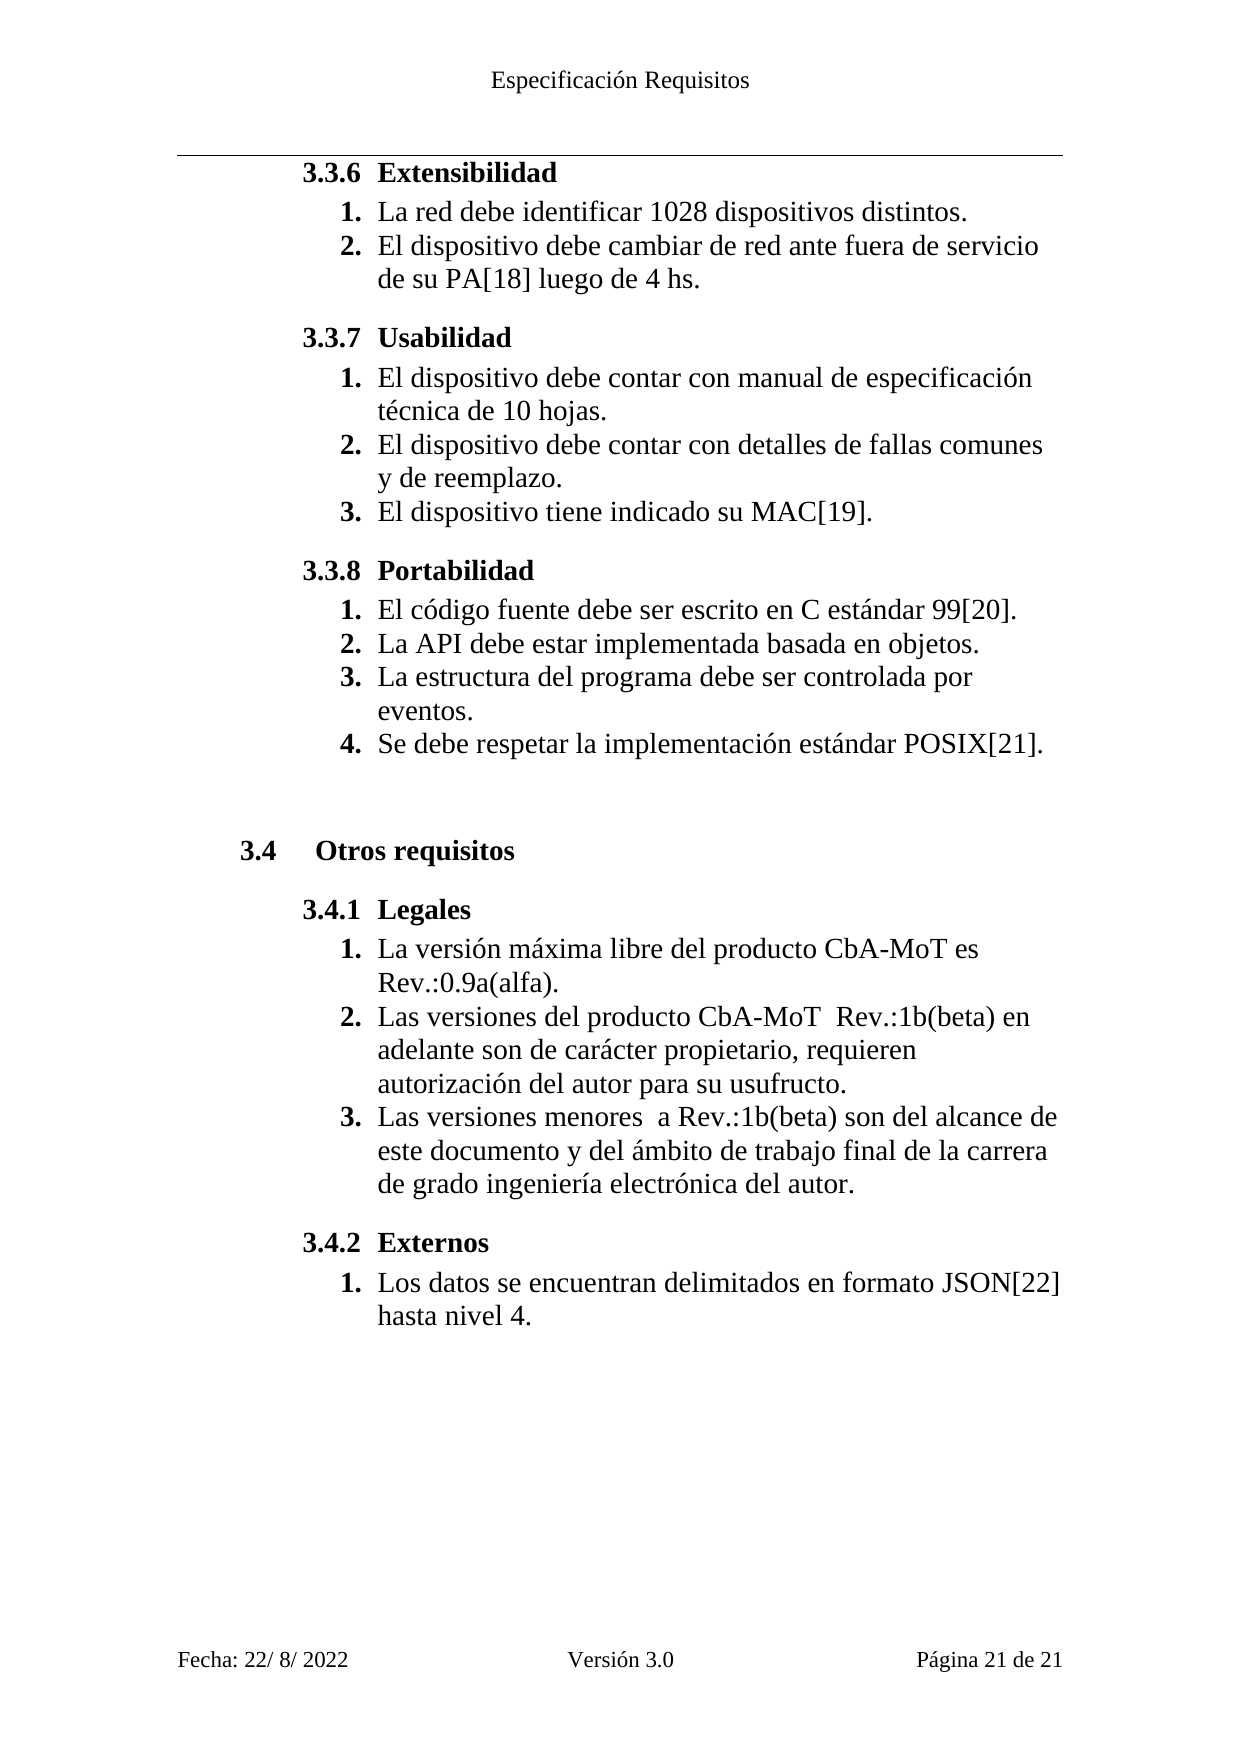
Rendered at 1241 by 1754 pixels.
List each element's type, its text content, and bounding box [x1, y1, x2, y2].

subtitle Extensibilidad [302, 156, 1063, 188]
subtitle Usabilidad [302, 320, 1063, 354]
list El dispositivo debe cambiar de red ante fuera de servicio de su PA[18] luego de 4 hs. [340, 228, 1063, 295]
list La versión máxima libre del producto CbA-MoT es Rev.:0.9a(alfa). [340, 932, 1063, 999]
list El dispositivo debe contar con detalles de fallas comunes y de reemplazo. [340, 427, 1063, 494]
list Las versiones del producto CbA-MoT Rev.:1b(beta) en adelante son de carácter propietario, requieren autorización del autor para su usufructo. [340, 999, 1063, 1099]
list El dispositivo debe contar con manual de especificación técnica de 10 hojas. [340, 360, 1063, 427]
list La red debe identificar 1028 dispositivos distintos. [340, 194, 1063, 228]
list El dispositivo tiene indicado su MAC[19]. [340, 494, 1063, 528]
subtitle Externos [302, 1225, 1063, 1258]
list Los datos se encuentran delimitados en formato JSON[22] hasta nivel 4. [340, 1265, 1063, 1332]
subtitle Otros requisitos [240, 833, 1063, 867]
subtitle Portabilidad [302, 553, 1063, 586]
list Las versiones menores a Rev.:1b(beta) son del alcance de este documento y del ámbito de trabajo final de la carrera de grado ingeniería electrónica del autor. [340, 1099, 1063, 1200]
list El código fuente debe ser escrito en C estándar 99[20]. [340, 592, 1063, 626]
subtitle Legales [302, 892, 1063, 925]
list La estructura del programa debe ser controlada por eventos. [340, 659, 1063, 727]
list La API debe estar implementada basada en objetos. [340, 626, 1063, 659]
list Se debe respetar la implementación estándar POSIX[21]. [340, 727, 1063, 760]
